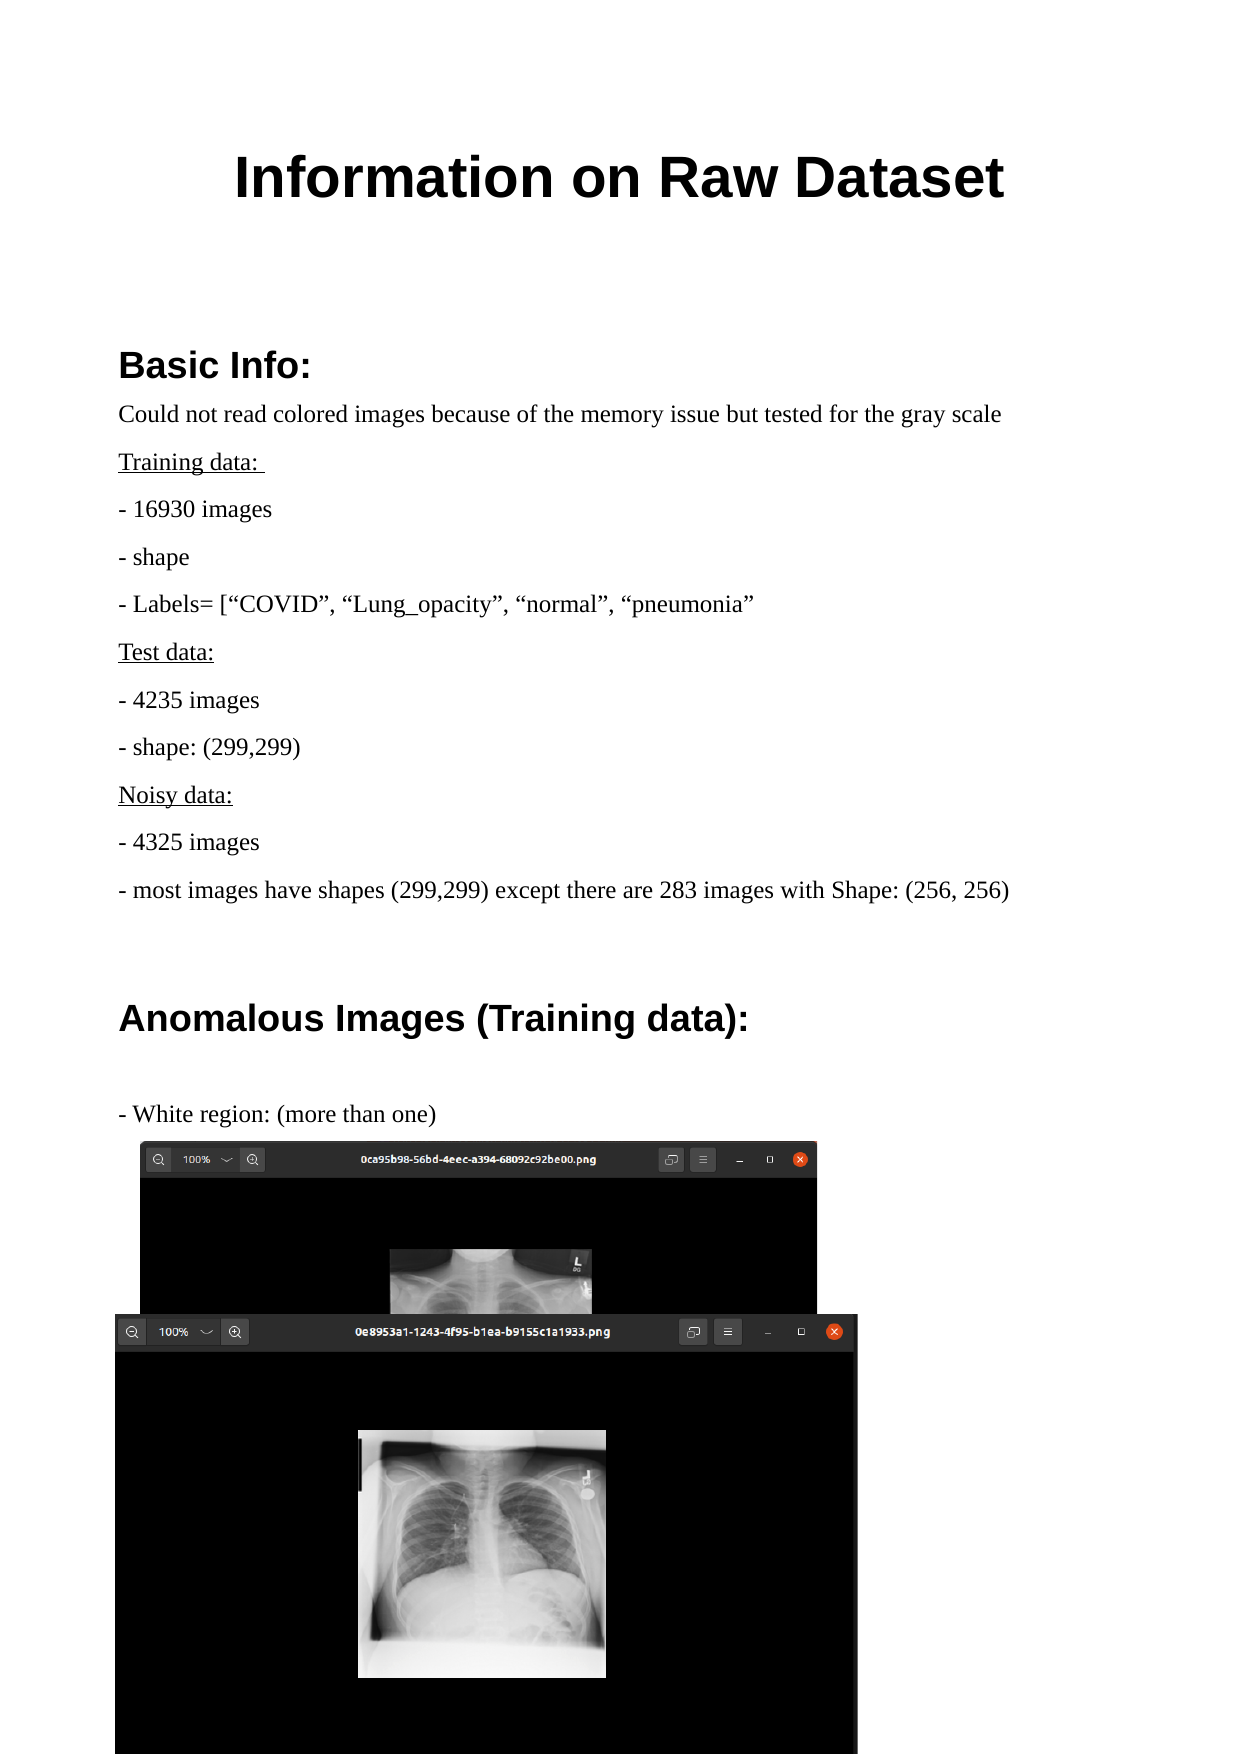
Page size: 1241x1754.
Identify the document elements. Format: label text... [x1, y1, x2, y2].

text - 4235 images [118, 685, 1122, 713]
text Test data: [118, 637, 1122, 666]
text Noisy data: [118, 780, 1122, 809]
text - shape [118, 542, 1122, 571]
subtitle Basic Info: [118, 343, 1122, 387]
text - White region: (more than one) [118, 1099, 1122, 1128]
picture [115, 1141, 858, 1754]
text - Labels= [“COVID”, “Lung_opacity”, “normal”, “pneumonia” [118, 589, 1122, 618]
subtitle Anomalous Images (Training data): [118, 995, 1122, 1039]
text Training data: [118, 447, 1122, 475]
text - 16930 images [118, 494, 1122, 523]
text - 4325 images [118, 827, 1122, 856]
text Could not read colored images because of the memory issue but tested for the gray scale [118, 399, 1122, 428]
text - most images have shapes (299,299) except there are 283 images with Shape: (256, 256) [118, 875, 1122, 904]
title Information on Raw Dataset [118, 143, 1122, 210]
text - shape: (299,299) [118, 732, 1122, 761]
